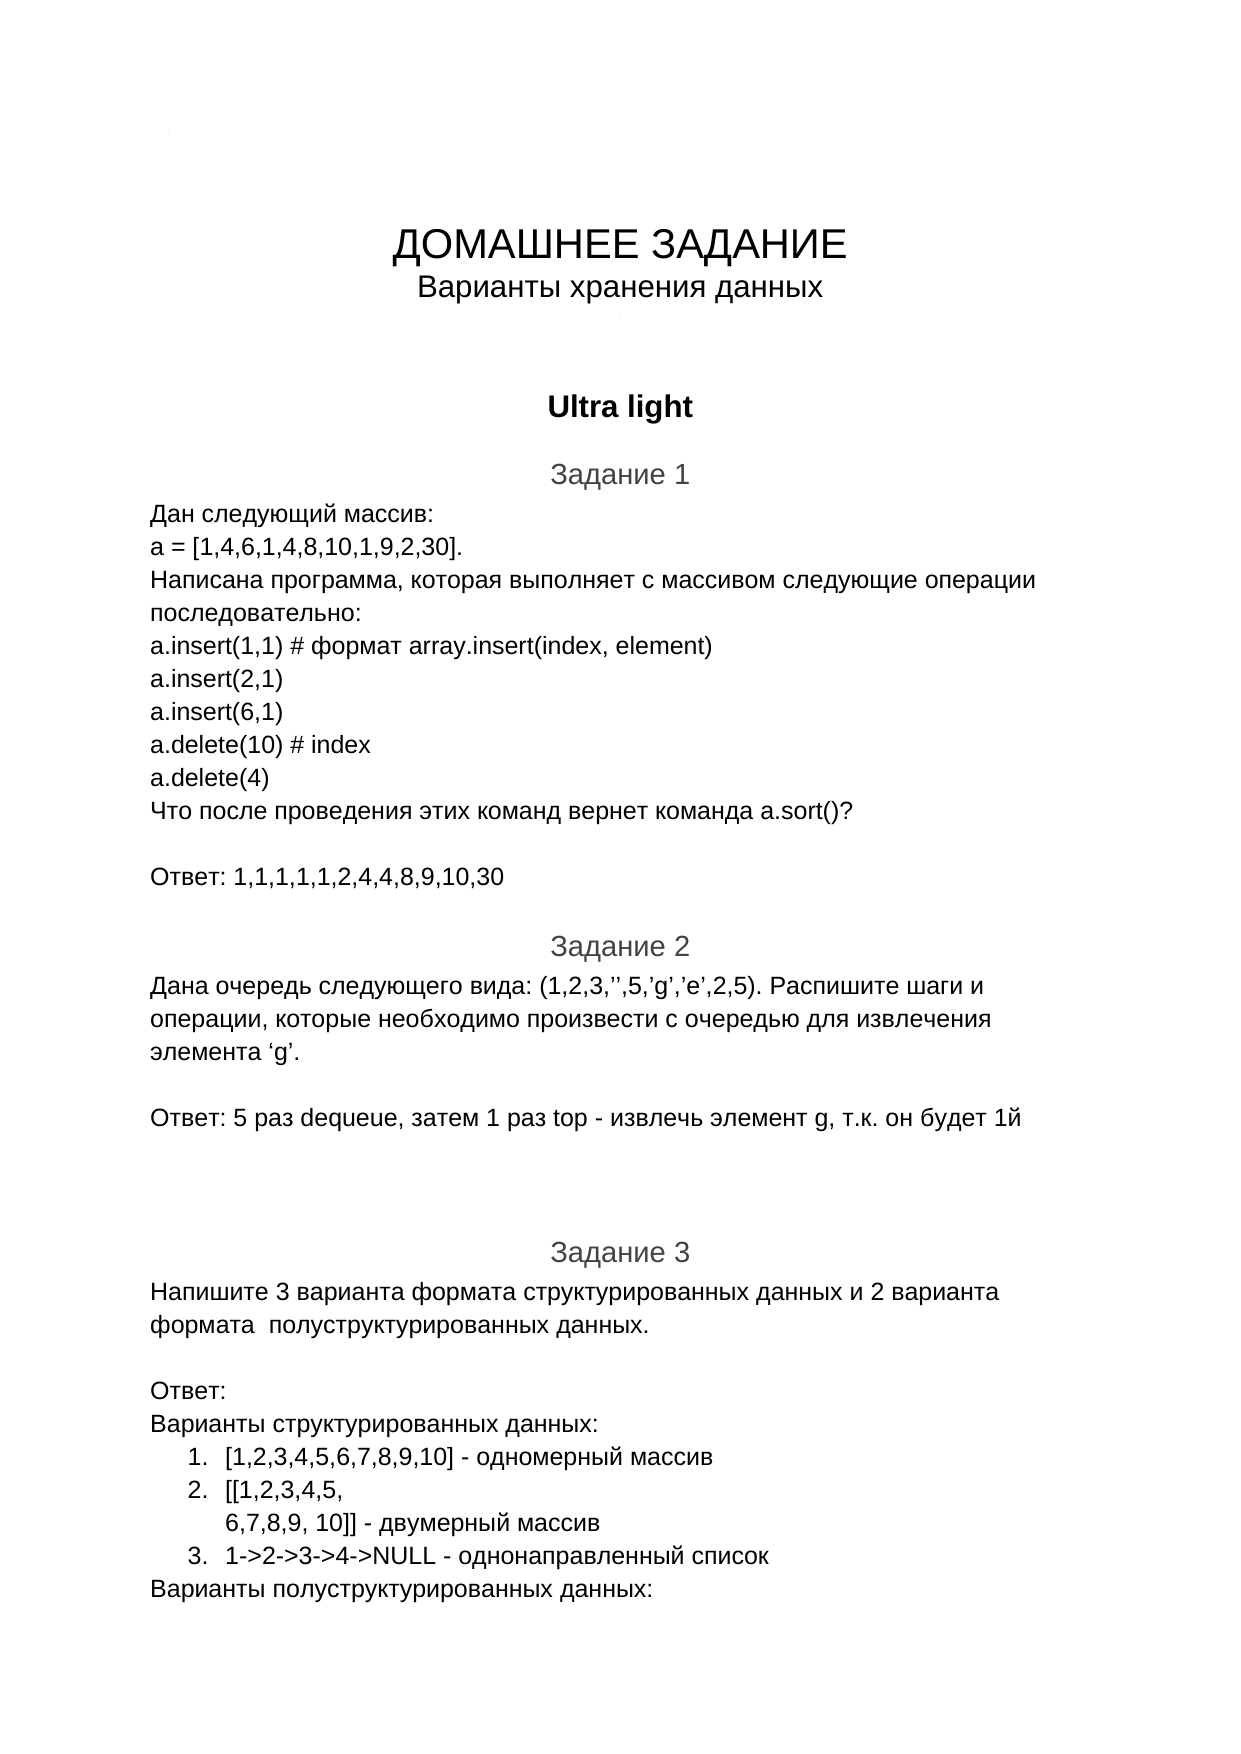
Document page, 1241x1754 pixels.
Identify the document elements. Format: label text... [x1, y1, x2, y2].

list [[1,2,3,4,5, [187, 1475, 1090, 1504]
subtitle Задание 3 [150, 1235, 1090, 1269]
text a = [1,4,6,1,4,8,10,1,9,2,30]. [150, 532, 1090, 561]
text a.insert(2,1) [150, 664, 1090, 693]
text Написана программа, которая выполняет с массивом следующие операции последовательно: [150, 565, 1090, 627]
text Дан следующий массив: [150, 499, 1090, 528]
subtitle Ultra light [150, 388, 1090, 424]
text Варианты полуструктурированных данных: [150, 1574, 1090, 1603]
text Напишите 3 варианта формата структурированных данных и 2 варианта формата полуструктурированных данных. [150, 1277, 1090, 1339]
text a.delete(10) # index [150, 730, 1090, 759]
text Ответ: [150, 1376, 1090, 1405]
text Что после проведения этих команд вернет команда a.sort()? [150, 796, 1090, 825]
text Варианты структурированных данных: [150, 1409, 1090, 1438]
text a.insert(1,1) # формат array.insert(index, element) [150, 631, 1090, 660]
text Ответ: 5 раз dequeue, затем 1 раз top - извлечь элемент g, т.к. он будет 1й [150, 1103, 1090, 1131]
text a.insert(6,1) [150, 697, 1090, 726]
text Ответ: 1,1,1,1,1,2,4,4,8,9,10,30 [150, 862, 1090, 891]
text 6,7,8,9, 10]] - двумерный массив [225, 1508, 1090, 1537]
list [1,2,3,4,5,6,7,8,9,10] - одномерный массив [187, 1442, 1090, 1471]
text Дана очередь следующего вида: (1,2,3,’’,5,’g’,’e’,2,5). Распишите шаги и операции, которые необходимо произвести с очередью для извлечения элемента ‘g’. [150, 971, 1090, 1065]
list 1->2->3->4->NULL - однонаправленный список [187, 1541, 1090, 1570]
subtitle ДОМАШНЕЕ ЗАДАНИЕ Варианты хранения данных [150, 220, 1090, 304]
text a.delete(4) [150, 763, 1090, 792]
subtitle Задание 2 [150, 929, 1090, 962]
subtitle Задание 1 [150, 457, 1090, 491]
